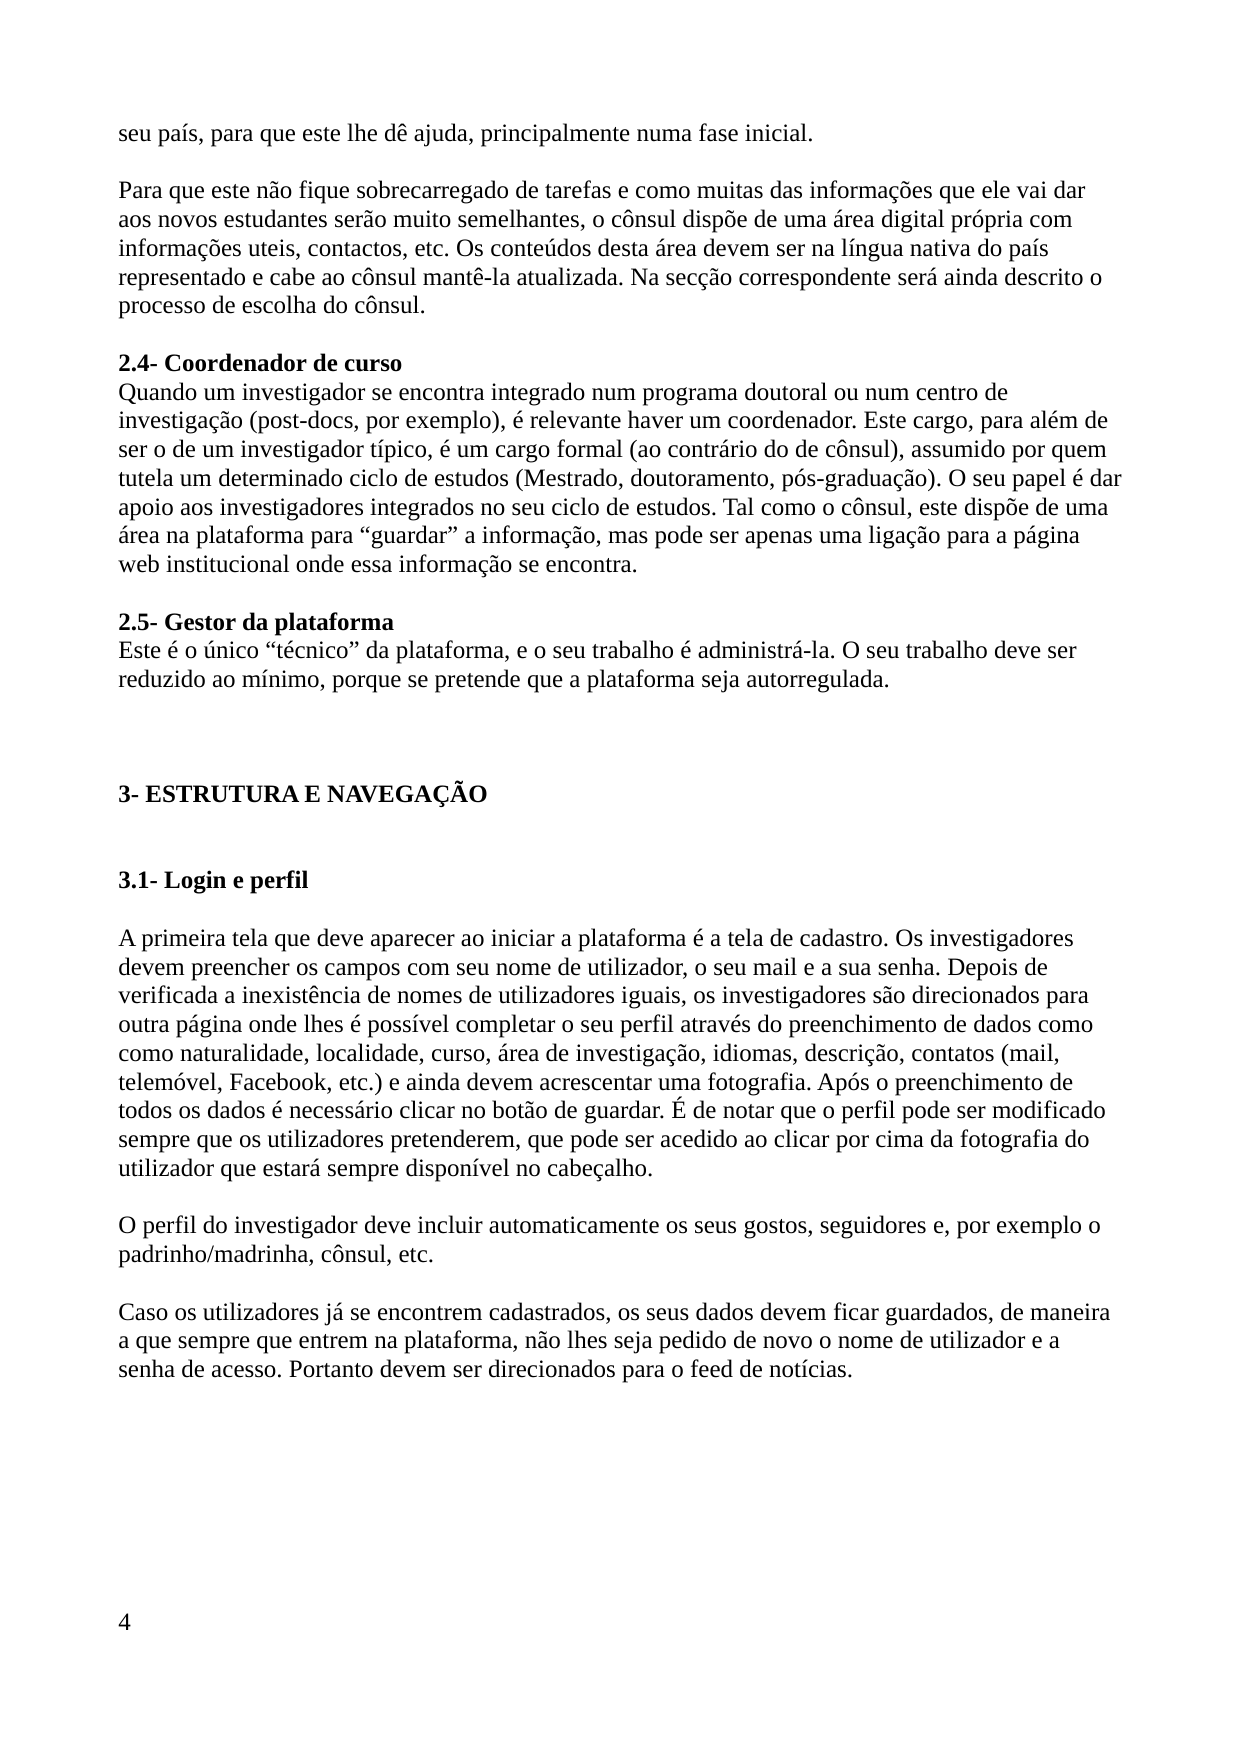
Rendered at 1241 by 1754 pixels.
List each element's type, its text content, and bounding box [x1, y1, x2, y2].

text Caso os utilizadores já se encontrem cadastrados, os seus dados devem ficar guardados, de maneira a que sempre que entrem na plataforma, não lhes seja pedido de novo o nome de utilizador e a senha de acesso. Portanto devem ser direcionados para o feed de notícias. [118, 1297, 1122, 1383]
text 2.5- Gestor da plataforma [118, 607, 1122, 636]
text 2.4- Coordenador de curso [118, 348, 1122, 377]
text Quando um investigador se encontra integrado num programa doutoral ou num centro de investigação (post-docs, por exemplo), é relevante haver um coordenador. Este cargo, para além de ser o de um investigador típico, é um cargo formal (ao contrário do de cônsul), assumido por quem tutela um determinado ciclo de estudos (Mestrado, doutoramento, pós-graduação). O seu papel é dar apoio aos investigadores integrados no seu ciclo de estudos. Tal como o cônsul, este dispõe de uma área na plataforma para “guardar” a informação, mas pode ser apenas uma ligação para a página web institucional onde essa informação se encontra. [118, 377, 1122, 578]
text seu país, para que este lhe dê ajuda, principalmente numa fase inicial. [118, 118, 1122, 147]
text Para que este não fique sobrecarregado de tarefas e como muitas das informações que ele vai dar aos novos estudantes serão muito semelhantes, o cônsul dispõe de uma área digital própria com informações uteis, contactos, etc. Os conteúdos desta área devem ser na língua nativa do país representado e cabe ao cônsul mantê-la atualizada. Na secção correspondente será ainda descrito o processo de escolha do cônsul. [118, 176, 1122, 319]
text 3- ESTRUTURA E NAVEGAÇÃO [118, 779, 1122, 808]
text A primeira tela que deve aparecer ao iniciar a plataforma é a tela de cadastro. Os investigadores devem preencher os campos com seu nome de utilizador, o seu mail e a sua senha. Depois de verificada a inexistência de nomes de utilizadores iguais, os investigadores são direcionados para outra página onde lhes é possível completar o seu perfil através do preenchimento de dados como como naturalidade, localidade, curso, área de investigação, idiomas, descrição, contatos (mail, telemóvel, Facebook, etc.) e ainda devem acrescentar uma fotografia. Após o preenchimento de todos os dados é necessário clicar no botão de guardar. É de notar que o perfil pode ser modificado sempre que os utilizadores pretenderem, que pode ser acedido ao clicar por cima da fotografia do utilizador que estará sempre disponível no cabeçalho. [118, 923, 1122, 1182]
text Este é o único “técnico” da plataforma, e o seu trabalho é administrá-la. O seu trabalho deve ser reduzido ao mínimo, porque se pretende que a plataforma seja autorregulada. [118, 636, 1122, 693]
text 3.1- Login e perfil [118, 866, 1122, 894]
text O perfil do investigador deve incluir automaticamente os seus gostos, seguidores e, por exemplo o padrinho/madrinha, cônsul, etc. [118, 1211, 1122, 1268]
